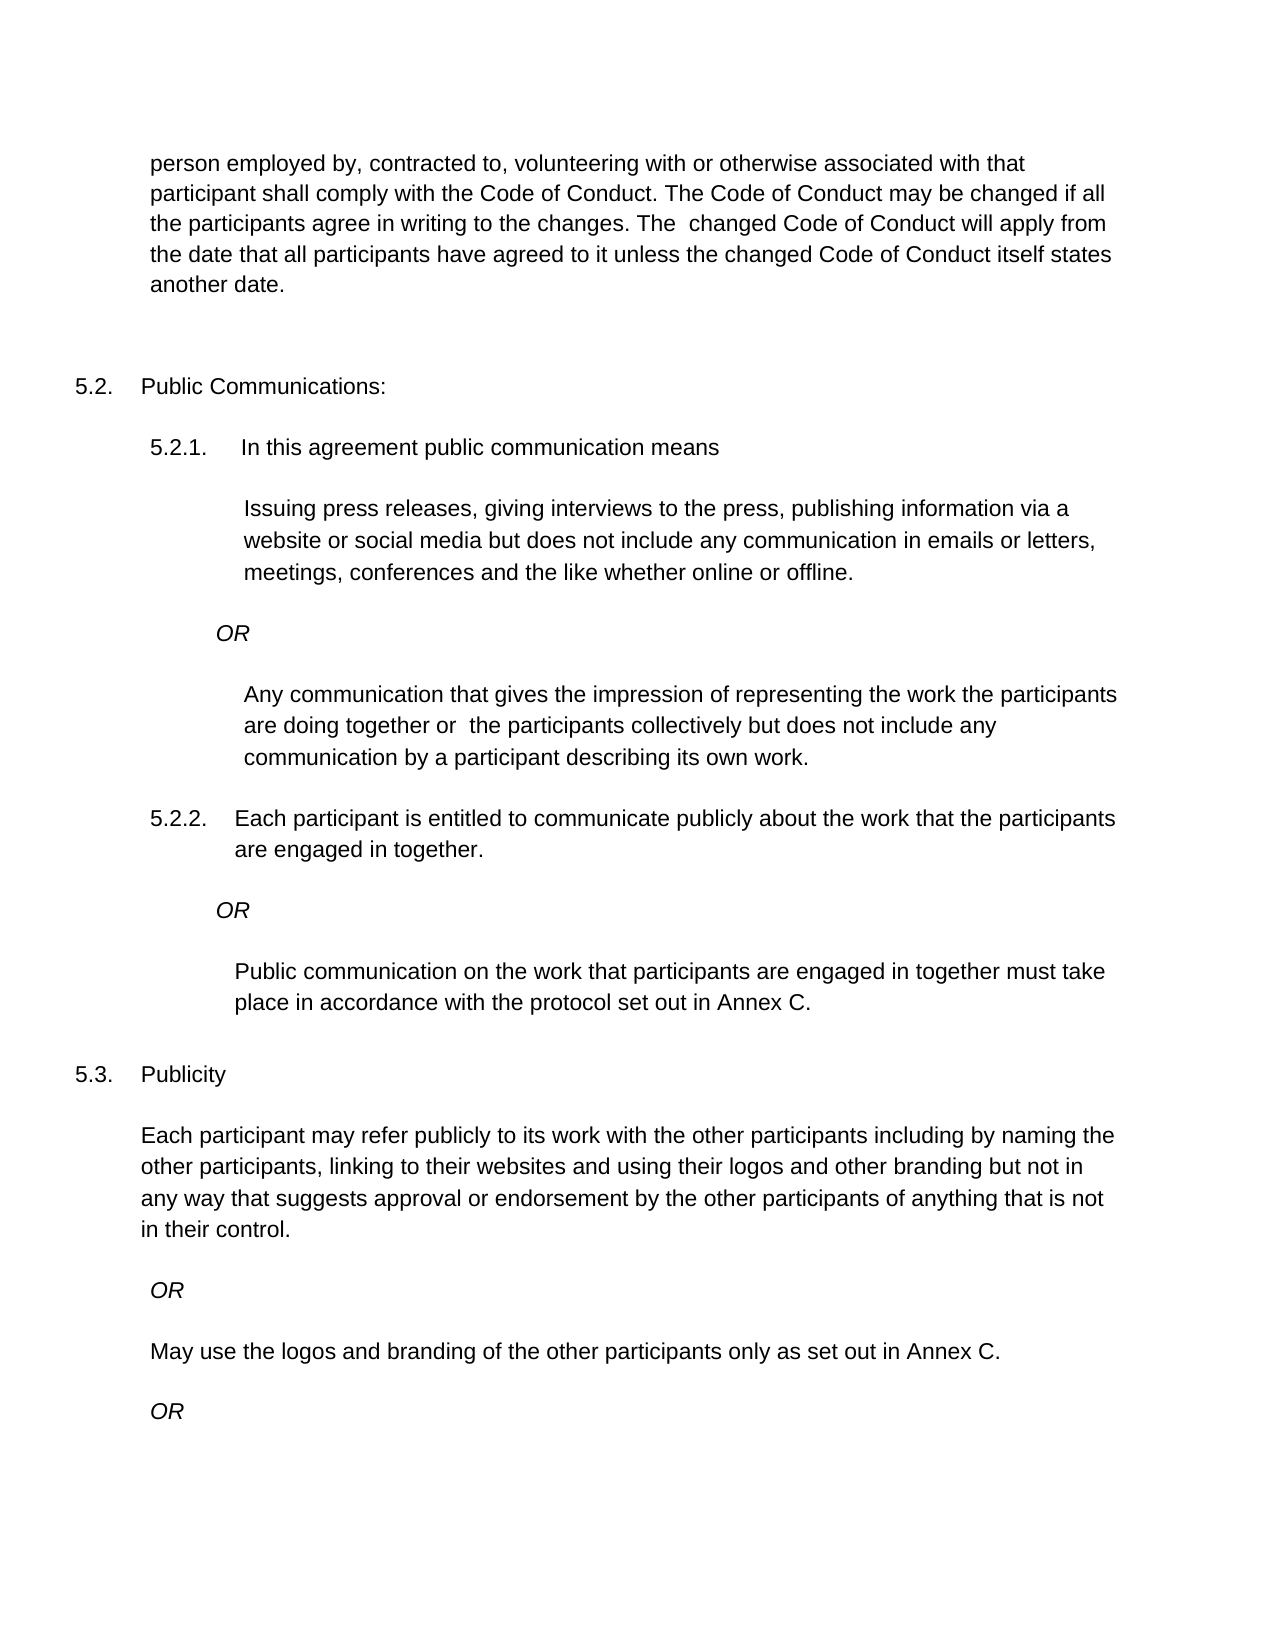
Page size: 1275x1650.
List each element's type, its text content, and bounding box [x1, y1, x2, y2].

text Any communication that gives the impression of representing the work the participants are doing together or the participants collectively but does not include any communication by a participant describing its own work. [244, 681, 1125, 770]
list Public Communications: [75, 373, 1125, 399]
text Issuing press releases, giving interviews to the press, publishing information via a website or social media but does not include any communication in emails or letters, meetings, conferences and the like whether online or offline. [244, 495, 1125, 585]
list In this agreement public communication means [150, 434, 1125, 461]
text Each participant may refer publicly to its work with the other participants including by naming the other participants, linking to their websites and using their logos and other branding but not in any way that suggests approval or endorsement by the other participants of anything that is not in their control. [141, 1122, 1125, 1243]
text Public communication on the work that participants are engaged in together must take place in accordance with the protocol set out in Annex C. [234, 958, 1125, 1015]
text May use the logos and branding of the other participants only as set out in Annex C. [150, 1338, 1125, 1364]
text OR [141, 619, 1125, 646]
list Each participant is entitled to communicate publicly about the work that the participants are engaged in together. [150, 805, 1125, 863]
text OR [150, 1277, 1125, 1304]
text OR [150, 1398, 1125, 1425]
text person employed by, contracted to, volunteering with or otherwise associated with that participant shall comply with the Code of Conduct. The Code of Conduct may be changed if all the participants agree in writing to the changes. The changed Code of Conduct will apply from the date that all participants have agreed to it unless the changed Code of Conduct itself states another date. [150, 150, 1125, 297]
text OR [141, 897, 1125, 924]
list Publicity [75, 1061, 1125, 1087]
